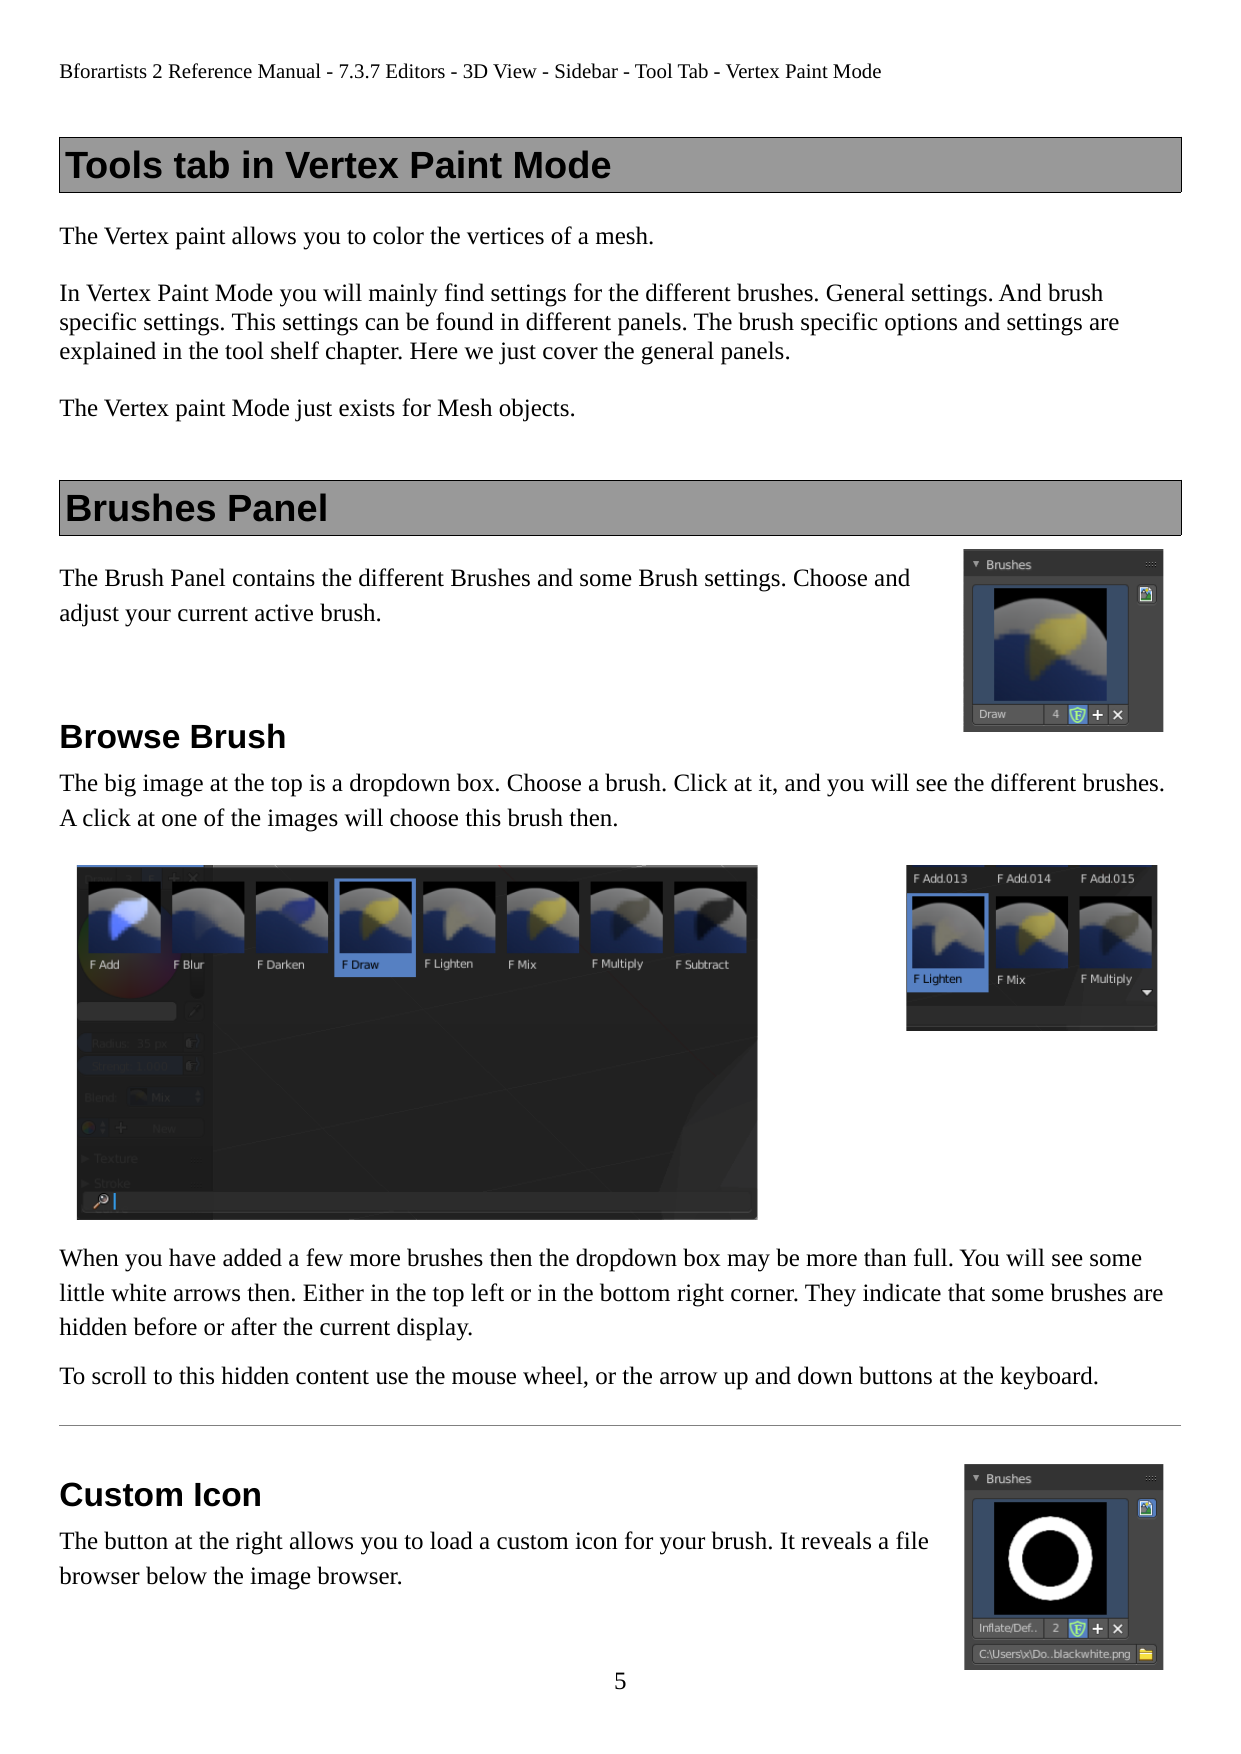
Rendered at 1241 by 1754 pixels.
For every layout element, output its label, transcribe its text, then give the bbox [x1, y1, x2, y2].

text The big image at the top is a dropdown box. Choose a brush. Click at it, and you will see the different brushes. A click at one of the images will choose this brush then. [59, 768, 1181, 831]
text To scroll to this hidden content use the mouse wheel, or the arrow up and down buttons at the keyboard. [59, 1361, 1181, 1390]
text The Vertex paint allows you to color the vertices of a mesh. [59, 221, 1181, 249]
subtitle Custom Icon [59, 1475, 964, 1514]
table_header Brushes Panel [60, 481, 1181, 535]
subtitle Browse Brush [59, 717, 1181, 756]
picture [963, 549, 1164, 732]
table_header Tools tab in Vertex Paint Mode [60, 138, 1181, 192]
text The Brush Panel contains the different Brushes and some Brush settings. Choose and adjust your current active brush. [59, 563, 963, 627]
subtitle [1164, 1475, 1181, 1514]
picture [906, 865, 1158, 1031]
text The button at the right allows you to load a custom icon for your brush. It reveals a file browser below the image browser. [59, 1526, 964, 1589]
picture [964, 1464, 1164, 1670]
picture [76, 865, 758, 1220]
text When you have added a few more brushes then the dropdown box may be more than full. You will see some little white arrows then. Either in the top left or in the bottom right corner. They indicate that some brushes are hidden before or after the current display. [59, 852, 1181, 1341]
text In Vertex Paint Mode you will mainly find settings for the different brushes. General settings. And brush specific settings. This settings can be found in different panels. The brush specific options and settings are explained in the tool shelf chapter. Here we just cover the general panels. [59, 278, 1181, 364]
text The Vertex paint Mode just exists for Mesh objects. [59, 393, 1181, 422]
